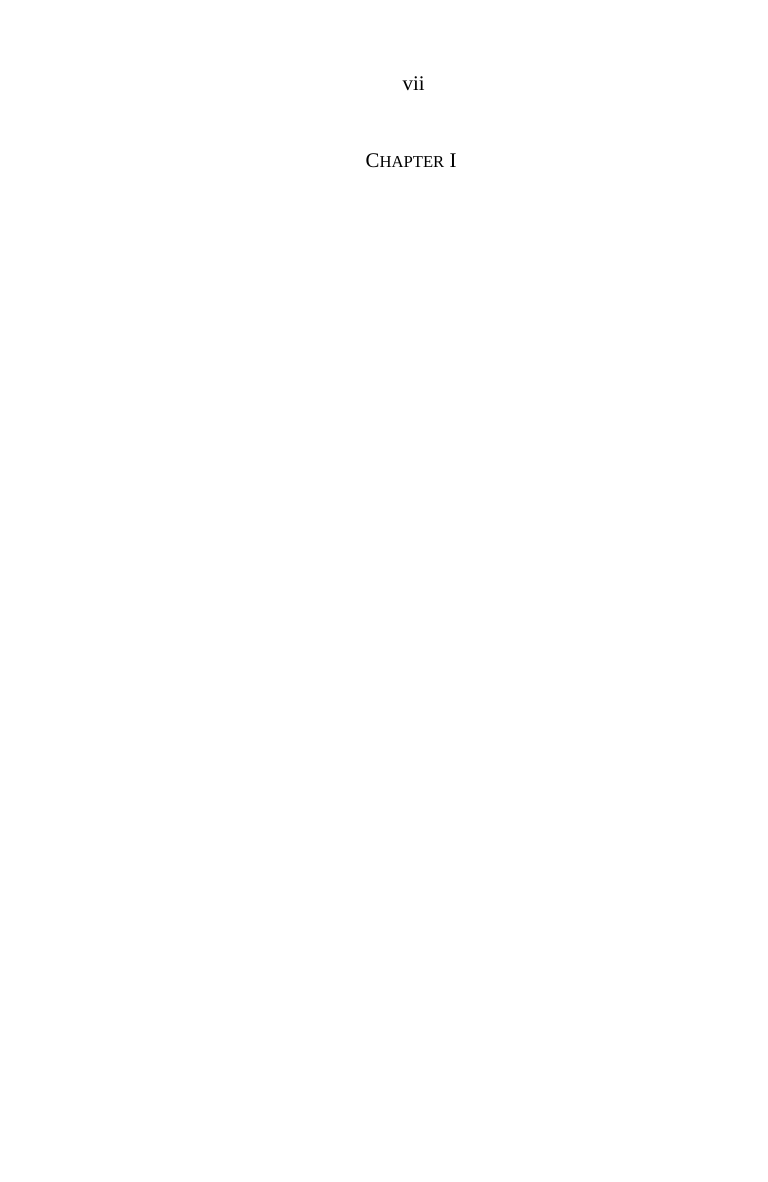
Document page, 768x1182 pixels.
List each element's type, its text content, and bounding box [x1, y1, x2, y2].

table_header Chapter I [148, 124, 679, 176]
